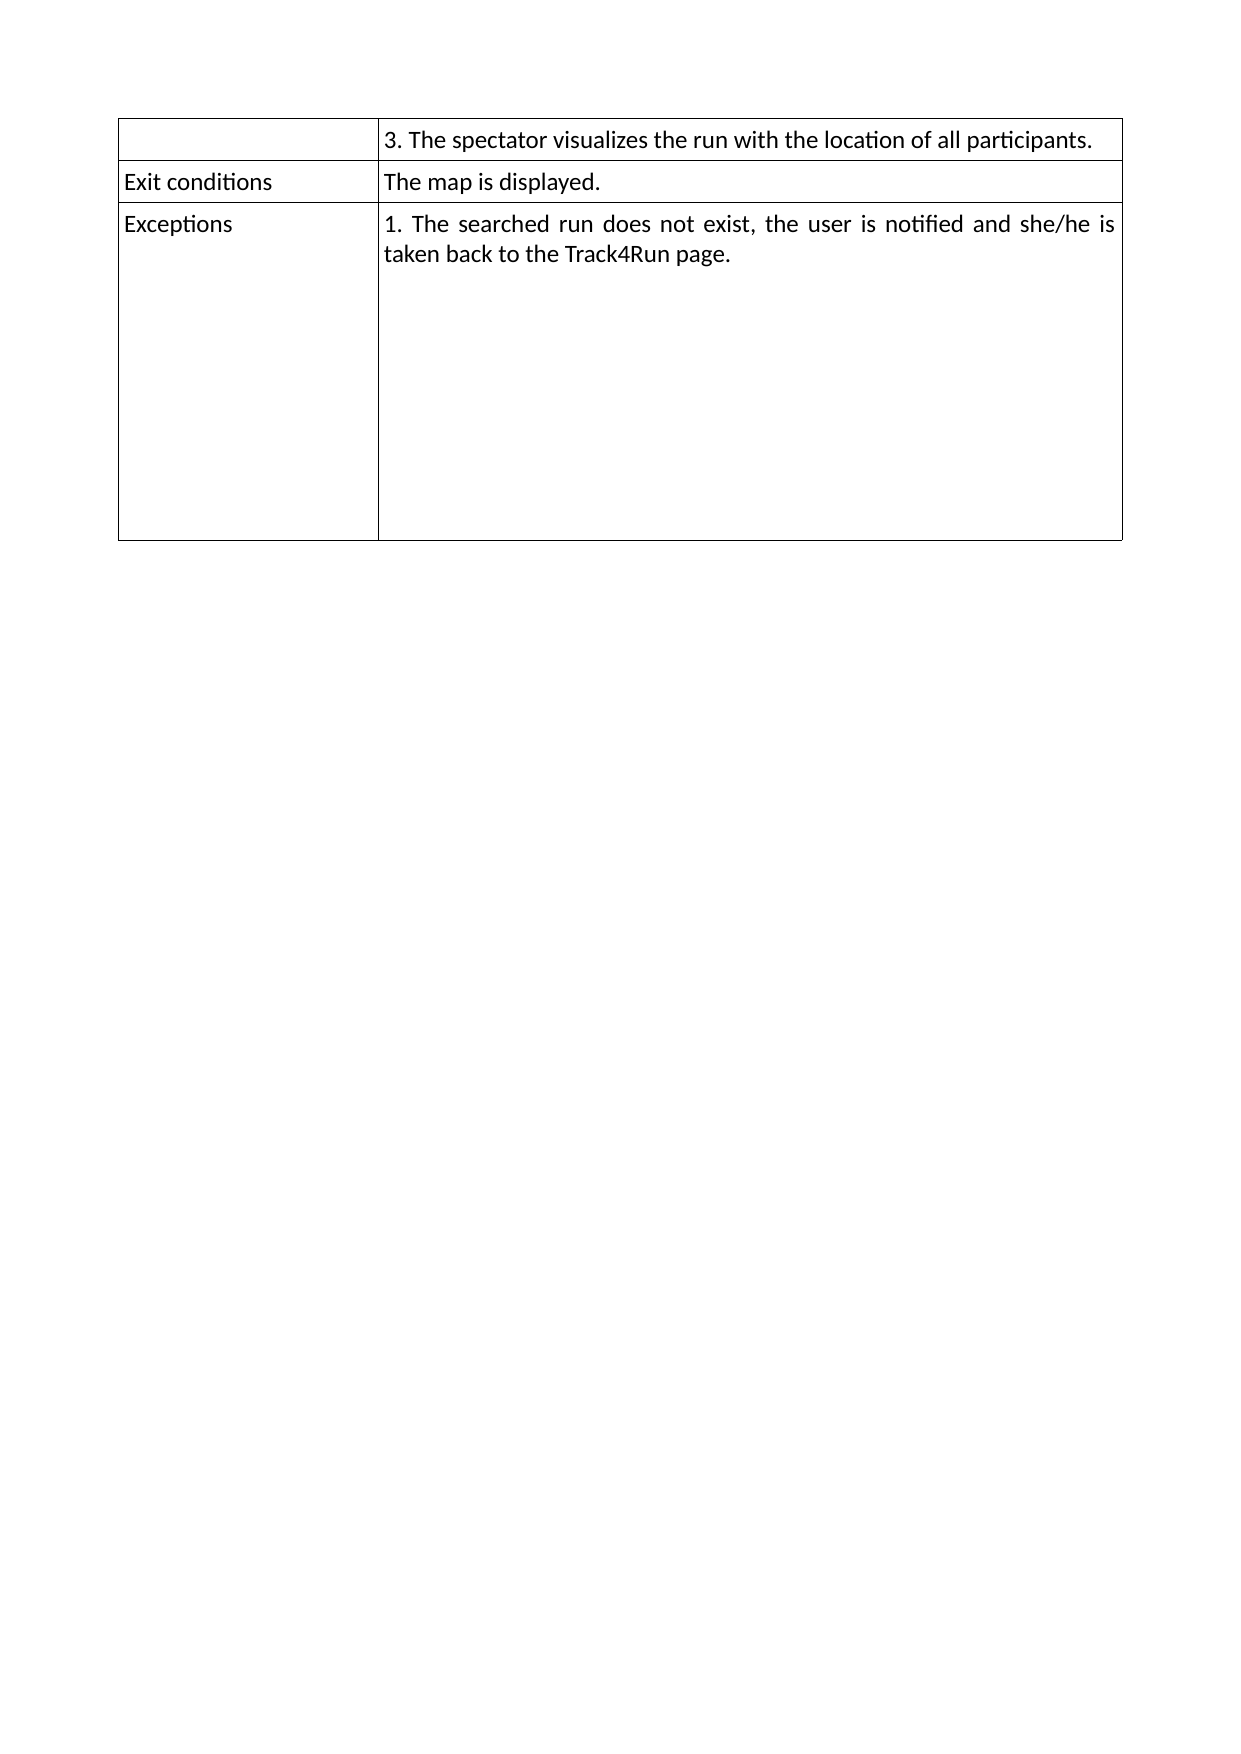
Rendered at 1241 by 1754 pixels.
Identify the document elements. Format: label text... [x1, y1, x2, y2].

table_cell Exit conditions [119, 161, 378, 202]
table_cell 1. The searched run does not exist, the user is notified and she/he is taken back to the Track4Run page. [379, 203, 1122, 539]
table_cell [119, 119, 378, 160]
table_cell Exceptions [119, 203, 378, 539]
table_cell The map is displayed. [379, 161, 1122, 202]
table_cell 3. The spectator visualizes the run with the location of all participants. [379, 119, 1122, 160]
